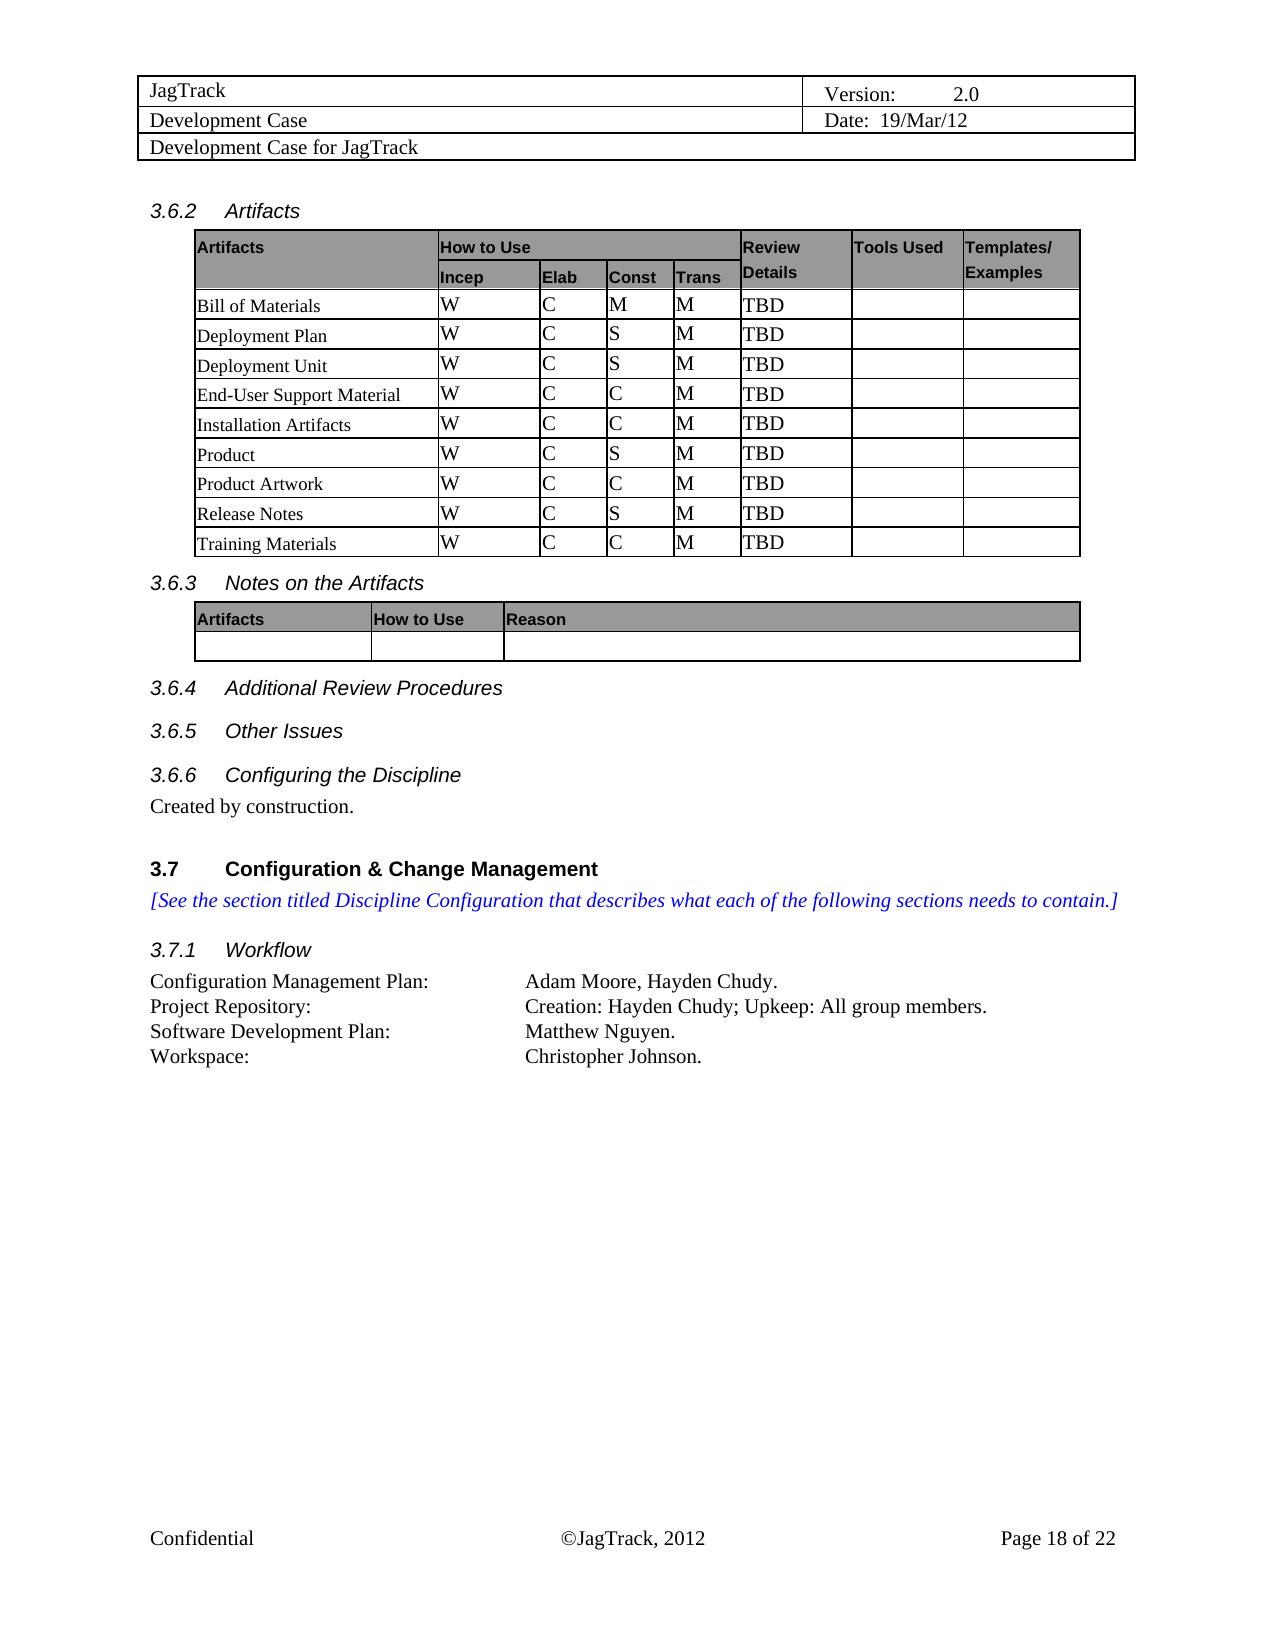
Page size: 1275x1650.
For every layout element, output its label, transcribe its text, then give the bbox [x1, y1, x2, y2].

table_cell W [439, 468, 539, 496]
text Configuration Management Plan: Adam Moore, Hayden Chudy. [150, 968, 1125, 993]
table_cell C [541, 498, 606, 526]
table_cell TBD [742, 379, 851, 407]
table_cell [853, 439, 963, 467]
table_cell M [675, 290, 740, 318]
table_cell S [608, 498, 673, 526]
table_cell [964, 379, 1079, 407]
table_cell M [675, 468, 740, 496]
text Created by construction. [150, 793, 1125, 818]
table_header How to Use [439, 231, 740, 259]
table_cell Training Materials [196, 528, 438, 556]
table_cell [964, 439, 1079, 467]
table_cell W [439, 409, 539, 437]
table_cell Bill of Materials [196, 290, 438, 318]
table_header How to Use [372, 603, 503, 631]
table_cell [853, 320, 963, 348]
table_cell W [439, 290, 539, 318]
table_cell C [541, 350, 606, 378]
table_cell M [675, 350, 740, 378]
table_cell Product [196, 439, 438, 467]
table_cell W [439, 439, 539, 467]
table_cell TBD [742, 498, 851, 526]
table_cell [964, 290, 1079, 318]
table_cell TBD [742, 409, 851, 437]
subtitle Additional Review Procedures [150, 674, 1125, 699]
table_cell Product Artwork [196, 468, 438, 496]
table_cell [853, 350, 963, 378]
table_cell Const [608, 261, 673, 288]
subtitle Configuring the Discipline [150, 762, 1125, 787]
table_cell [853, 290, 963, 318]
table_cell [964, 320, 1079, 348]
table_cell [853, 468, 963, 496]
table_cell M [608, 290, 673, 318]
table_cell C [608, 528, 673, 556]
table_cell TBD [742, 290, 851, 318]
table_cell M [675, 528, 740, 556]
table_cell C [541, 468, 606, 496]
table_cell Incep [439, 261, 539, 288]
table_cell [853, 528, 963, 556]
table_cell [964, 528, 1079, 556]
subtitle Other Issues [150, 718, 1125, 743]
table_cell TBD [742, 528, 851, 556]
table_cell [196, 632, 371, 660]
table_header Reason [505, 603, 1079, 631]
table_cell Deployment Unit [196, 350, 438, 378]
table_cell Installation Artifacts [196, 409, 438, 437]
table_cell TBD [742, 350, 851, 378]
subtitle Notes on the Artifacts [150, 570, 1125, 595]
table_cell [964, 350, 1079, 378]
table_cell [505, 632, 1079, 660]
table_cell S [608, 439, 673, 467]
table_cell [853, 498, 963, 526]
table_cell S [608, 350, 673, 378]
table_header Review Details [742, 231, 851, 288]
table_cell TBD [742, 439, 851, 467]
table_cell Release Notes [196, 498, 438, 526]
table_cell End-User Support Material [196, 379, 438, 407]
table_cell C [541, 379, 606, 407]
table_cell C [541, 528, 606, 556]
table_cell W [439, 350, 539, 378]
table_cell [853, 409, 963, 437]
table_cell W [439, 528, 539, 556]
table_header Templates/ Examples [964, 231, 1079, 288]
text Project Repository: Creation: Hayden Chudy; Upkeep: All group members. [150, 993, 1125, 1018]
table_cell TBD [742, 468, 851, 496]
table_cell M [675, 379, 740, 407]
table_cell M [675, 439, 740, 467]
table_cell C [608, 468, 673, 496]
table_cell C [541, 290, 606, 318]
table_cell C [541, 320, 606, 348]
table_cell M [675, 409, 740, 437]
table_cell [853, 379, 963, 407]
subtitle Artifacts [150, 198, 1125, 223]
text [See the section titled Discipline Configuration that describes what each of the following sections needs to contain.] [150, 887, 1125, 912]
text Workspace: Christopher Johnson. [150, 1043, 1125, 1068]
table_cell [964, 498, 1079, 526]
table_header Tools Used [853, 231, 963, 288]
table_cell [964, 409, 1079, 437]
table_cell W [439, 320, 539, 348]
table_cell S [608, 320, 673, 348]
table_cell [964, 468, 1079, 496]
table_cell W [439, 379, 539, 407]
table_cell M [675, 320, 740, 348]
table_cell TBD [742, 320, 851, 348]
table_cell C [608, 409, 673, 437]
table_cell Deployment Plan [196, 320, 438, 348]
table_cell C [608, 379, 673, 407]
table_cell [372, 632, 503, 660]
table_cell W [439, 498, 539, 526]
subtitle Configuration & Change Management [150, 856, 1125, 881]
table_cell M [675, 498, 740, 526]
table_cell C [541, 409, 606, 437]
subtitle Workflow [150, 937, 1125, 962]
table_header Artifacts [196, 231, 438, 288]
table_cell Trans [675, 261, 740, 288]
table_cell C [541, 439, 606, 467]
table_header Artifacts [196, 603, 371, 631]
text Software Development Plan: Matthew Nguyen. [150, 1018, 1125, 1043]
table_cell Elab [541, 261, 606, 288]
